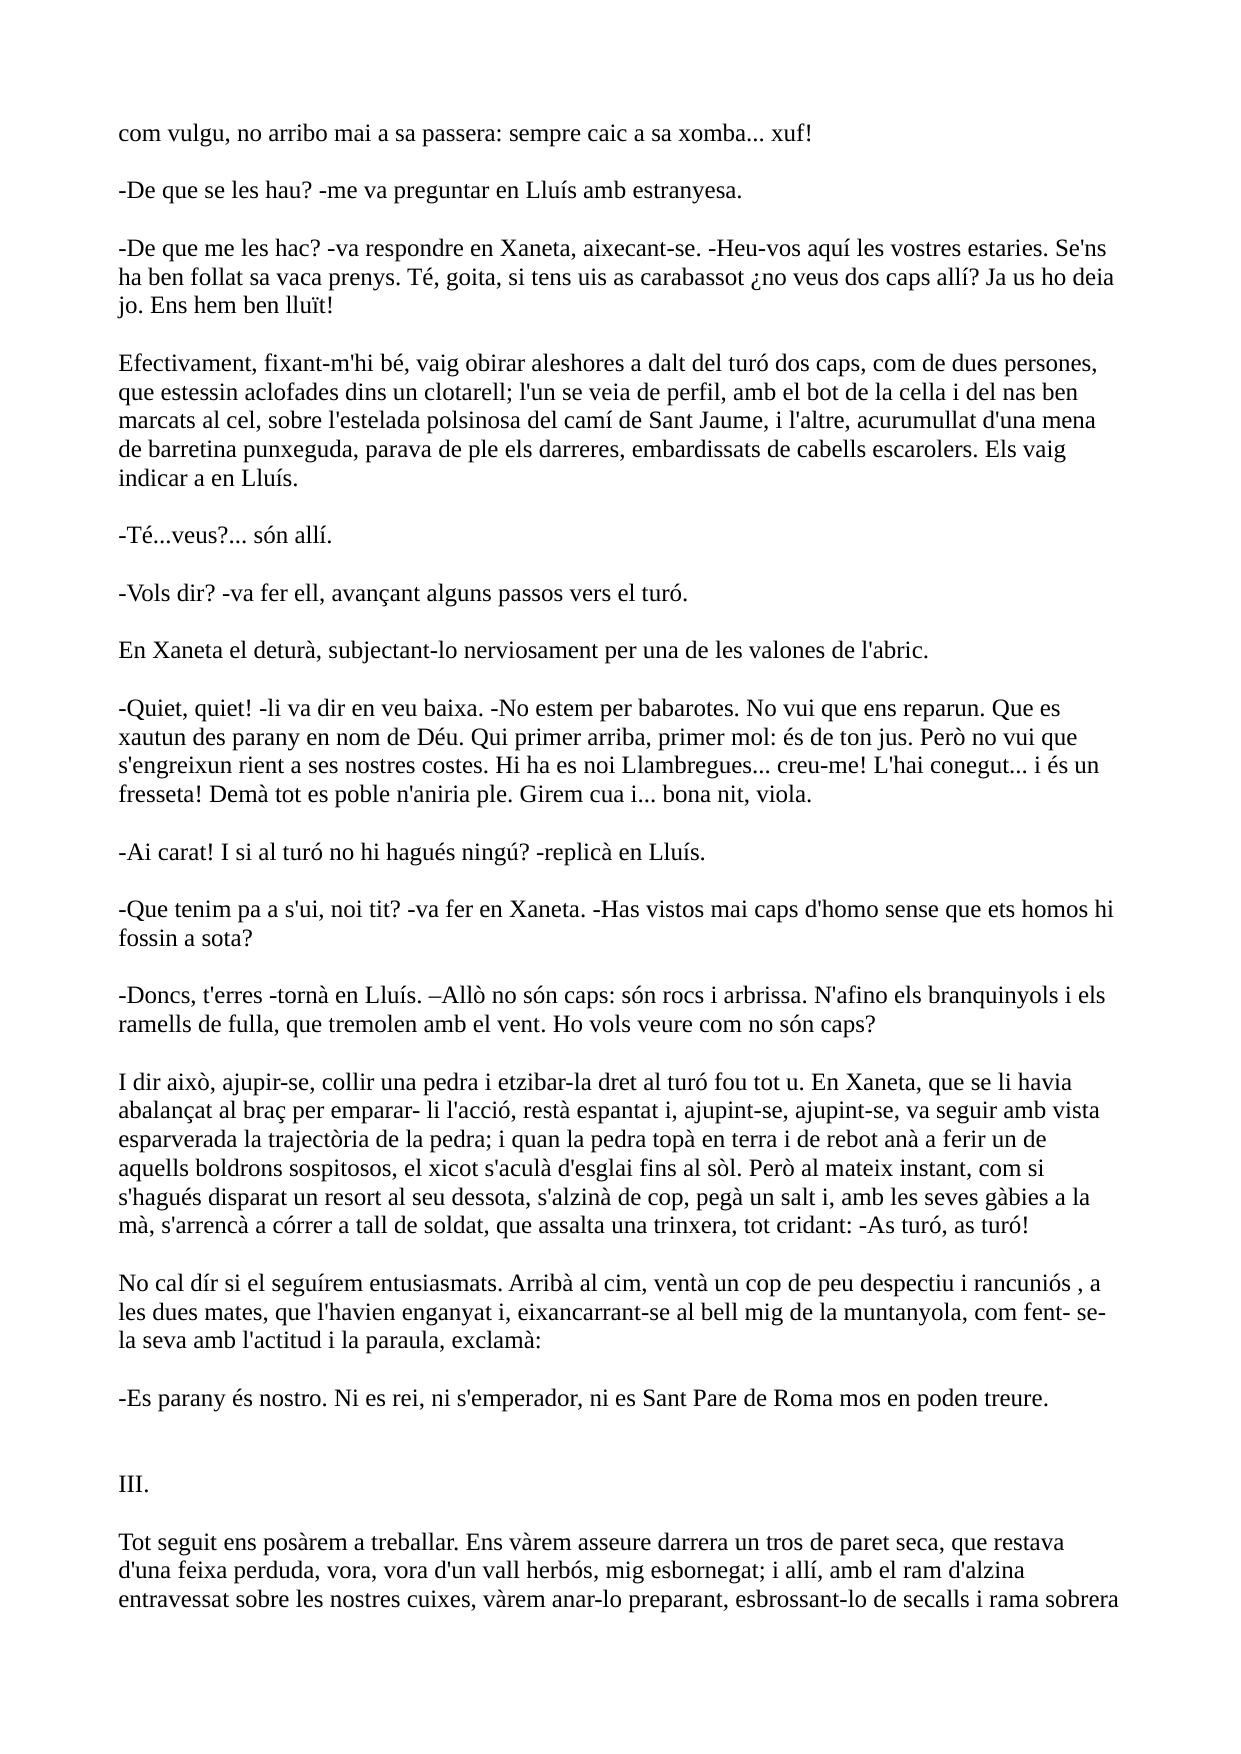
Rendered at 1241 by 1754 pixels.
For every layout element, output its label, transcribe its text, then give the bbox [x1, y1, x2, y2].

text Efectivament, fixant-m'hi bé, vaig obirar aleshores a dalt del turó dos caps, com de dues persones, que estessin aclofades dins un clotarell; l'un se veia de perfil, amb el bot de la cella i del nas ben marcats al cel, sobre l'estelada polsinosa del camí de Sant Jaume, i l'altre, acurumullat d'una mena de barretina punxeguda, parava de ple els darreres, embardissats de cabells escarolers. Els vaig indicar a en Lluís. [118, 348, 1122, 492]
text -Es parany és nostro. Ni es rei, ni s'emperador, ni es Sant Pare de Roma mos en poden treure. [118, 1383, 1122, 1412]
text -Quiet, quiet! -li va dir en veu baixa. -No estem per babarotes. No vui que ens reparun. Que es xautun des parany en nom de Déu. Qui primer arriba, primer mol: és de ton jus. Però no vui que s'engreixun rient a ses nostres costes. Hi ha es noi Llambregues... creu-me! L'hai conegut... i és un fresseta! Demà tot es poble n'aniria ple. Girem cua i... bona nit, viola. [118, 693, 1122, 808]
text -De que se les hau? -me va preguntar en Lluís amb estranyesa. [118, 176, 1122, 204]
text -Ai carat! I si al turó no hi hagués ningú? -replicà en Lluís. [118, 837, 1122, 866]
text -Que tenim pa a s'ui, noi tit? -va fer en Xaneta. -Has vistos mai caps d'homo sense que ets homos hi fossin a sota? [118, 894, 1122, 952]
text En Xaneta el deturà, subjectant-lo nerviosament per una de les valones de l'abric. [118, 636, 1122, 664]
text No cal dír si el seguírem entusiasmats. Arribà al cim, ventà un cop de peu despectiu i rancuniós , a les dues mates, que l'havien enganyat i, eixancarrant-se al bell mig de la muntanyola, com fent- se-la seva amb l'actitud i la paraula, exclamà: [118, 1268, 1122, 1354]
text Tot seguit ens posàrem a treballar. Ens vàrem asseure darrera un tros de paret seca, que restava d'una feixa perduda, vora, vora d'un vall herbós, mig esbornegat; i allí, amb el ram d'alzina entravessat sobre les nostres cuixes, vàrem anar-lo preparant, esbrossant-lo de secalls i rama sobrera [118, 1527, 1122, 1613]
text -Doncs, t'erres -tornà en Lluís. –Allò no són caps: són rocs i arbrissa. N'afino els branquinyols i els ramells de fulla, que tremolen amb el vent. Ho vols veure com no són caps? [118, 981, 1122, 1038]
text -De que me les hac? -va respondre en Xaneta, aixecant-se. -Heu-vos aquí les vostres estaries. Se'ns ha ben follat sa vaca prenys. Té, goita, si tens uis as carabassot ¿no veus dos caps allí? Ja us ho deia jo. Ens hem ben lluït! [118, 233, 1122, 319]
text III. [118, 1469, 1122, 1498]
text I dir això, ajupir-se, collir una pedra i etzibar-la dret al turó fou tot u. En Xaneta, que se li havia abalançat al braç per emparar- li l'acció, restà espantat i, ajupint-se, ajupint-se, va seguir amb vista esparverada la trajectòria de la pedra; i quan la pedra topà en terra i de rebot anà a ferir un de aquells boldrons sospitosos, el xicot s'aculà d'esglai fins al sòl. Però al mateix instant, com si s'hagués disparat un resort al seu dessota, s'alzinà de cop, pegà un salt i, amb les seves gàbies a la mà, s'arrencà a córrer a tall de soldat, que assalta una trinxera, tot cridant: -As turó, as turó! [118, 1067, 1122, 1239]
text -Té...veus?... són allí. [118, 521, 1122, 549]
text -Vols dir? -va fer ell, avançant alguns passos vers el turó. [118, 578, 1122, 607]
text com vulgu, no arribo mai a sa passera: sempre caic a sa xomba... xuf! [118, 118, 1122, 147]
